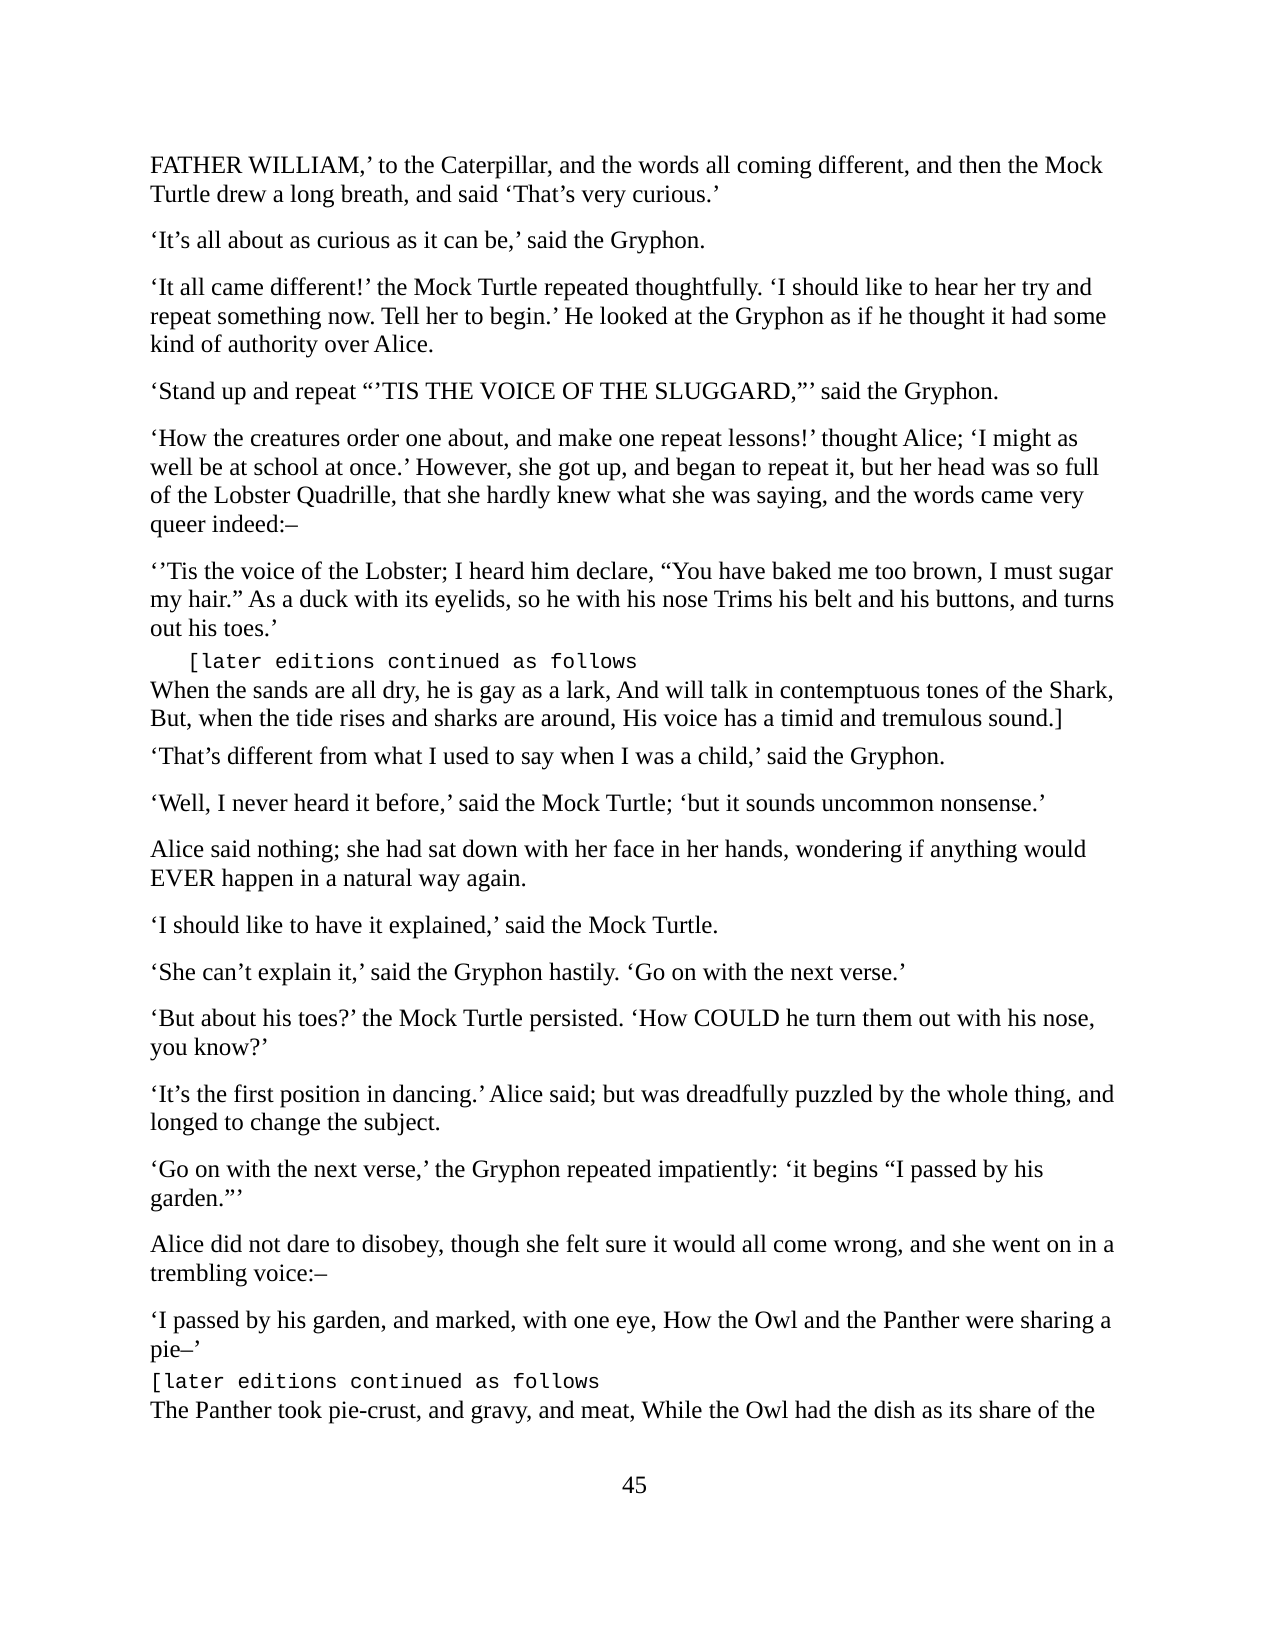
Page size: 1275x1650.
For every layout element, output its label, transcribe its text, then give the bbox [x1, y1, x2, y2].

text ‘It’s all about as curious as it can be,’ said the Gryphon. [150, 225, 1125, 254]
text ‘It’s the first position in dancing.’ Alice said; but was dreadfully puzzled by the whole thing, and longed to change the subject. [150, 1079, 1125, 1136]
text ‘But about his toes?’ the Mock Turtle persisted. ‘How COULD he turn them out with his nose, you know?’ [150, 1003, 1125, 1061]
text [later editions continued as follows [150, 651, 1125, 675]
text ‘’Tis the voice of the Lobster; I heard him declare, “You have baked me too brown, I must sugar my hair.” As a duck with its eyelids, so he with his nose Trims his belt and his buttons, and turns out his toes.’ [150, 556, 1125, 642]
text ‘It all came different!’ the Mock Turtle repeated thoughtfully. ‘I should like to hear her try and repeat something now. Tell her to begin.’ He looked at the Gryphon as if he thought it had some kind of authority over Alice. [150, 272, 1125, 358]
text When the sands are all dry, he is gay as a lark, And will talk in contemptuous tones of the Shark, But, when the tide rises and sharks are around, His voice has a timid and tremulous sound.] [150, 675, 1125, 732]
text The Panther took pie-crust, and gravy, and meat, While the Owl had the dish as its share of the [150, 1395, 1125, 1424]
text ‘She can’t explain it,’ said the Gryphon hastily. ‘Go on with the next verse.’ [150, 957, 1125, 985]
text [later editions continued as follows [150, 1371, 1125, 1395]
text ‘Well, I never heard it before,’ said the Mock Turtle; ‘but it sounds uncommon nonsense.’ [150, 788, 1125, 817]
text Alice did not dare to disobey, though she felt sure it would all come wrong, and she went on in a trembling voice:– [150, 1229, 1125, 1287]
text ‘That’s different from what I used to say when I was a child,’ said the Gryphon. [150, 741, 1125, 770]
text ‘How the creatures order one about, and make one repeat lessons!’ thought Alice; ‘I might as well be at school at once.’ However, she got up, and began to repeat it, but her head was so full of the Lobster Quadrille, that she hardly knew what she was saying, and the words came very queer indeed:– [150, 423, 1125, 538]
text Alice said nothing; she had sat down with her face in her hands, wondering if anything would EVER happen in a natural way again. [150, 834, 1125, 892]
text ‘I passed by his garden, and marked, with one eye, How the Owl and the Panther were sharing a pie–’ [150, 1305, 1125, 1362]
text ‘Stand up and repeat “’TIS THE VOICE OF THE SLUGGARD,”’ said the Gryphon. [150, 376, 1125, 405]
text ‘I should like to have it explained,’ said the Mock Turtle. [150, 910, 1125, 939]
text ‘Go on with the next verse,’ the Gryphon repeated impatiently: ‘it begins “I passed by his garden.”’ [150, 1154, 1125, 1212]
text FATHER WILLIAM,’ to the Caterpillar, and the words all coming different, and then the Mock Turtle drew a long breath, and said ‘That’s very curious.’ [150, 150, 1125, 207]
